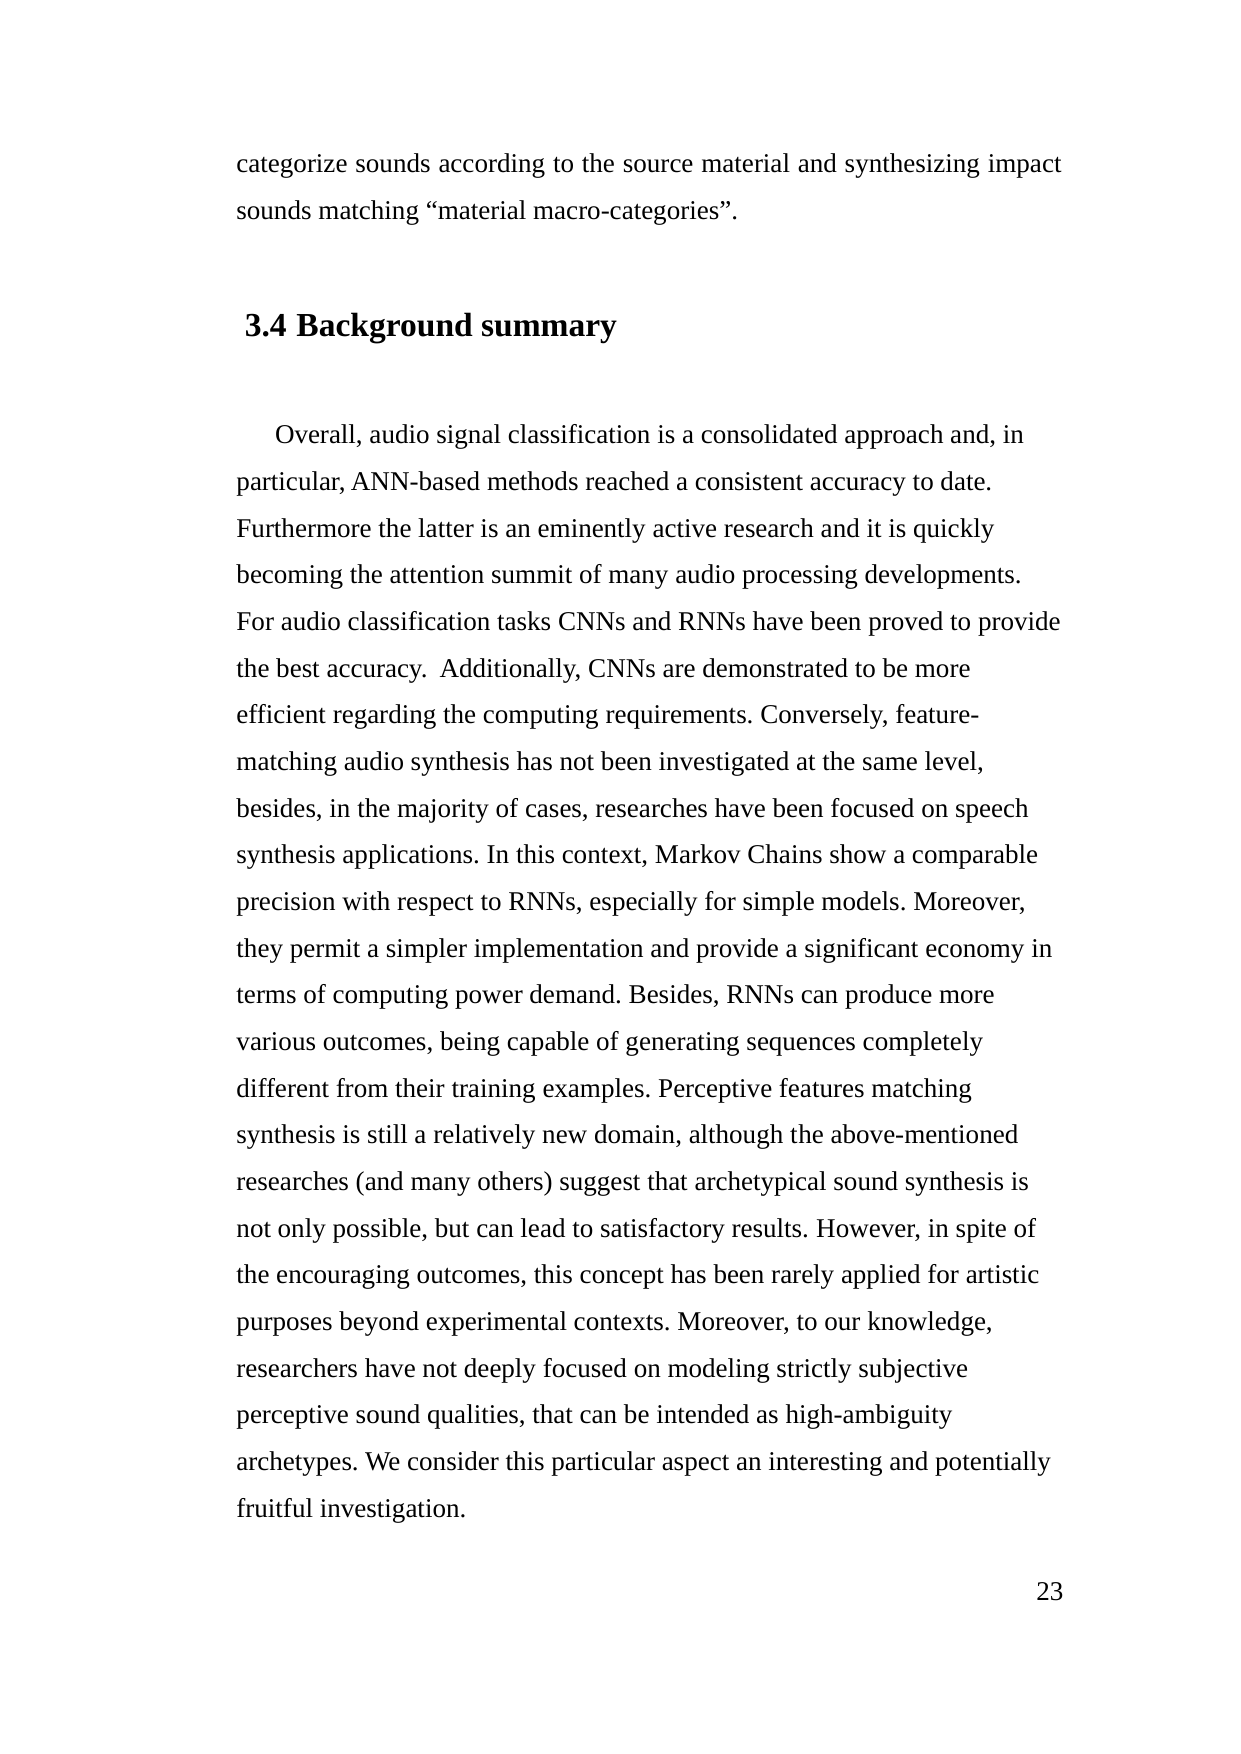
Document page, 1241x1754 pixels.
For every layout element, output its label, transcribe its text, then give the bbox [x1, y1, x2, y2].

text Overall, audio signal classification is a consolidated approach and, in particular, ANN-based methods reached a consistent accuracy to date. Furthermore the latter is an eminently active research and it is quickly becoming the attention summit of many audio processing developments. For audio classification tasks CNNs and RNNs have been proved to provide the best accuracy. Additionally, CNNs are demonstrated to be more efficient regarding the computing requirements. Conversely, feature-matching audio synthesis has not been investigated at the same level, besides, in the majority of cases, researches have been focused on speech synthesis applications. In this context, Markov Chains show a comparable precision with respect to RNNs, especially for simple models. Moreover, they permit a simpler implementation and provide a significant economy in terms of computing power demand. Besides, RNNs can produce more various outcomes, being capable of generating sequences completely different from their training examples. Perceptive features matching synthesis is still a relatively new domain, although the above-mentioned researches (and many others) suggest that archetypical sound synthesis is not only possible, but can lead to satisfactory results. However, in spite of the encouraging outcomes, this concept has been rarely applied for artistic purposes beyond experimental contexts. Moreover, to our knowledge, researchers have not deeply focused on modeling strictly subjective perceptive sound qualities, that can be intended as high-ambiguity archetypes. We consider this particular aspect an interesting and potentially fruitful investigation. [236, 418, 1063, 1523]
subtitle Background summary [236, 305, 1063, 343]
text categorize sounds according to the source material and synthesizing impact sounds matching “material macro-categories”. [236, 148, 1063, 225]
